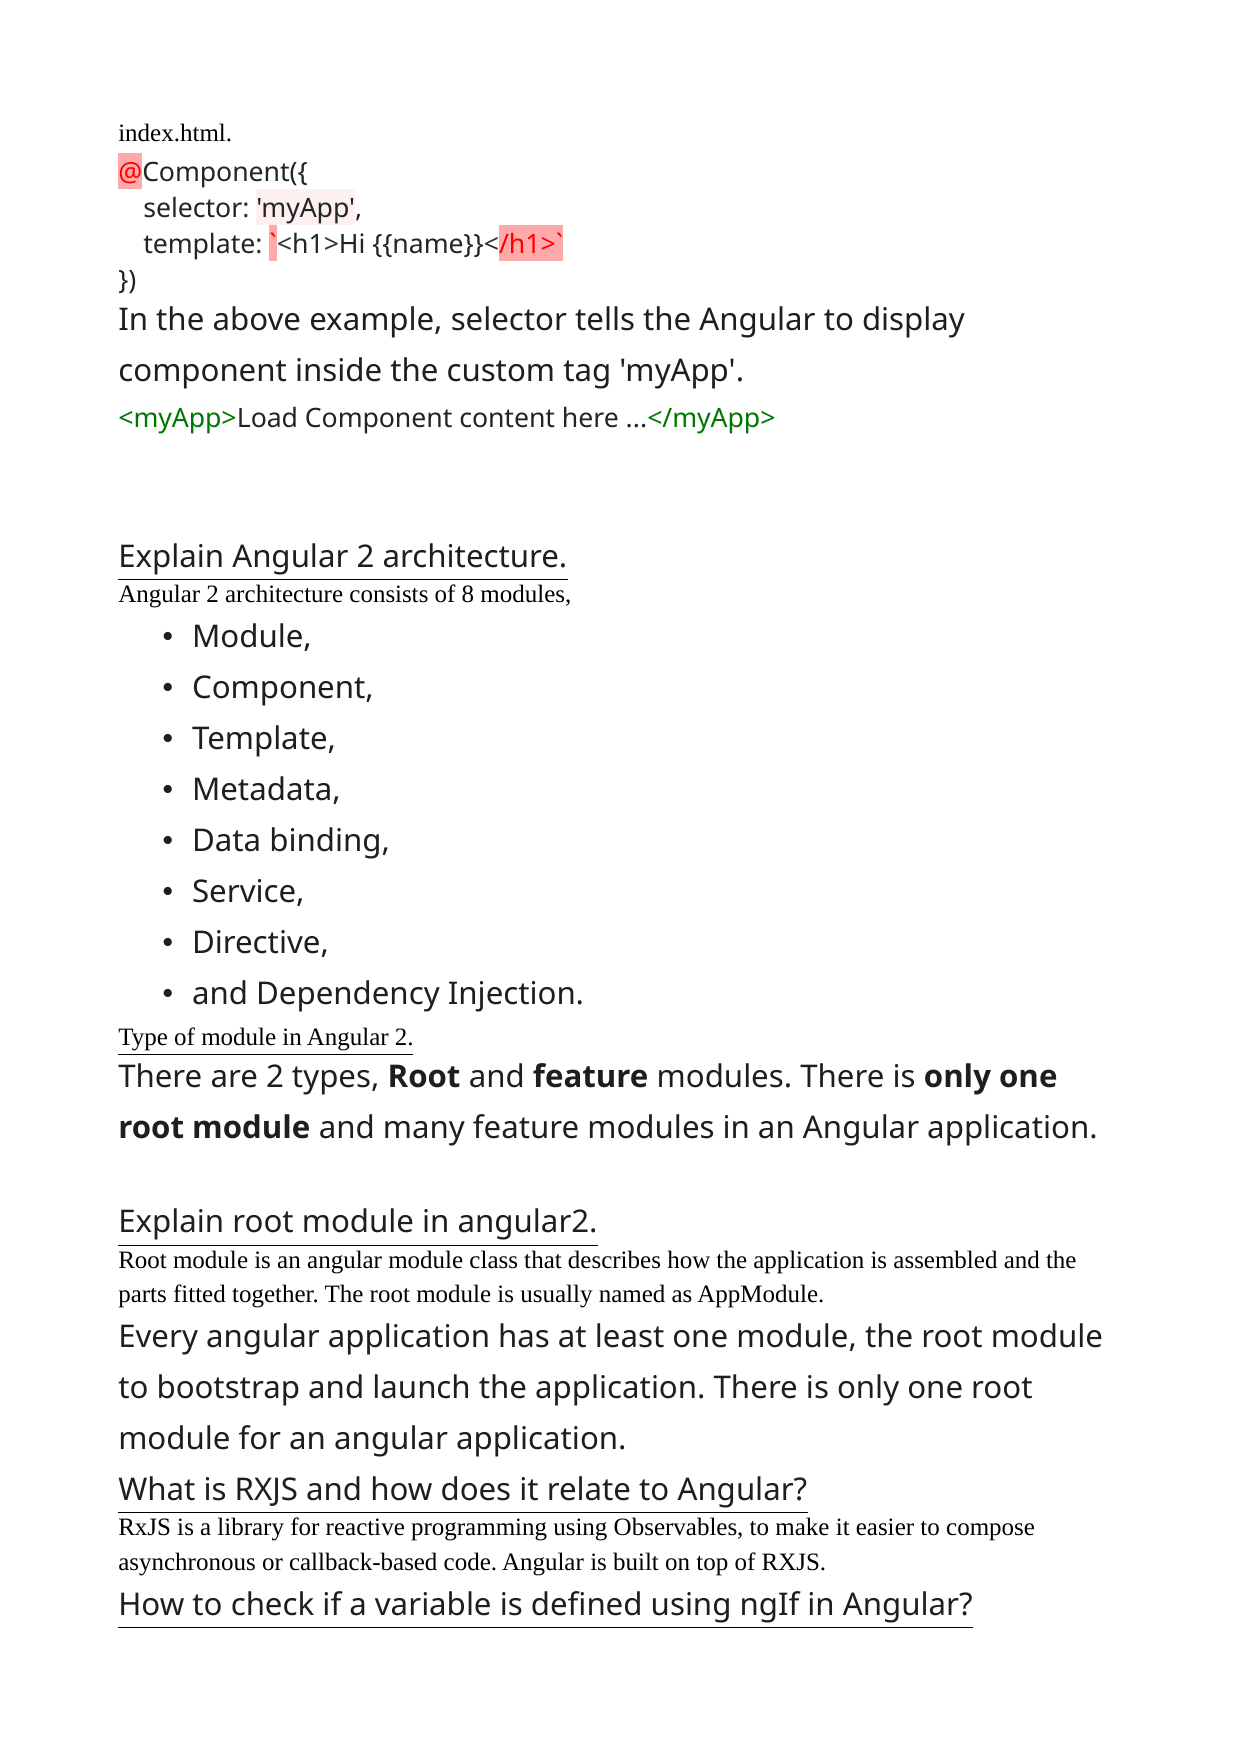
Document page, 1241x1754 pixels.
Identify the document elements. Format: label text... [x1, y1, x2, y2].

list Module, [162, 614, 1122, 656]
text <myApp>Load Component content here ...</myApp> [118, 399, 1122, 435]
list Directive, [162, 920, 1122, 962]
text Root module is an angular module class that describes how the application is assembled and the parts fitted together. The root module is usually named as AppModule. [118, 1245, 1122, 1308]
text Angular 2 architecture consists of 8 modules, [118, 579, 1122, 608]
text Type of module in Angular 2. [118, 1022, 1122, 1054]
text Every angular application has at least one module, the root module to bootstrap and launch the application. There is only one root module for an angular application. [118, 1314, 1122, 1458]
text selector: 'myApp', [118, 189, 1122, 225]
list Data binding, [162, 818, 1122, 860]
text Explain Angular 2 architecture. [118, 533, 1122, 579]
list Metadata, [162, 767, 1122, 809]
text What is RXJS and how does it relate to Angular? [118, 1467, 1122, 1512]
list and Dependency Injection. [162, 971, 1122, 1013]
text RxJS is a library for reactive programming using Observables, to make it easier to compose asynchronous or callback-based code. Angular is built on top of RXJS. [118, 1512, 1122, 1576]
list Service, [162, 869, 1122, 911]
list Template, [162, 716, 1122, 758]
text @Component({ [118, 153, 1122, 189]
text template: `<h1>Hi {{name}}</h1>` [118, 225, 1122, 261]
text Explain root module in angular2. [118, 1199, 1122, 1245]
text index.html. [118, 118, 1122, 147]
text }) [118, 261, 1122, 297]
text How to check if a variable is defined using ngIf in Angular? [118, 1581, 1122, 1627]
text There are 2 types, Root and feature modules. There is only one root module and many feature modules in an Angular application. [118, 1054, 1122, 1147]
list Component, [162, 665, 1122, 707]
text In the above example, selector tells the Angular to display component inside the custom tag 'myApp'. [118, 297, 1122, 391]
